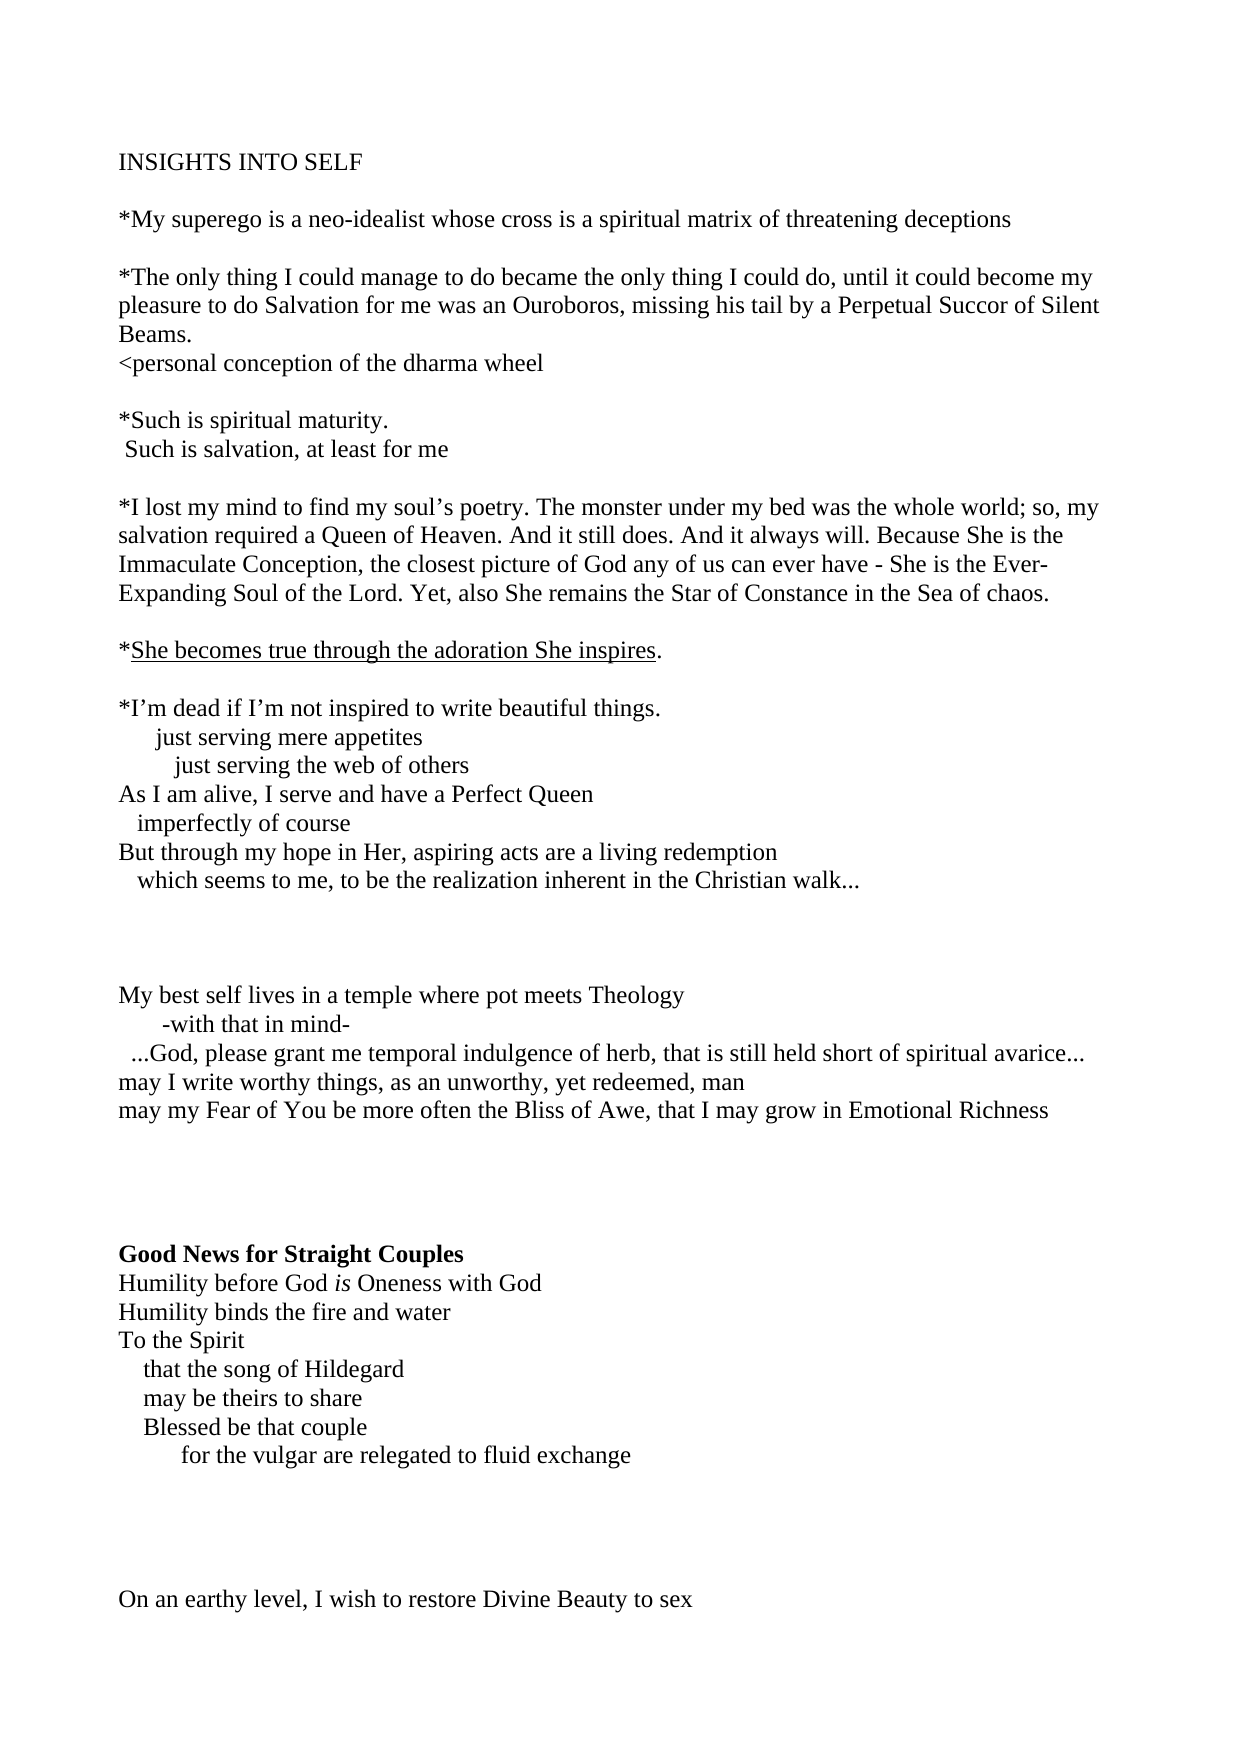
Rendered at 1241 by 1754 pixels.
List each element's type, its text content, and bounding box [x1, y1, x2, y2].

text Humility binds the fire and water [118, 1297, 1122, 1326]
text imperfectly of course [118, 808, 1122, 837]
text As I am alive, I serve and have a Perfect Queen [118, 779, 1122, 808]
text *The only thing I could manage to do became the only thing I could do, until it could become my pleasure to do Salvation for me was an Ouroboros, missing his tail by a Perpetual Succor of Silent Beams. [118, 262, 1122, 348]
text for the vulgar are relegated to fluid exchange [118, 1441, 1122, 1469]
text Good News for Straight Couples [118, 1239, 1122, 1268]
text may I write worthy things, as an unworthy, yet redeemed, man [118, 1067, 1122, 1096]
text On an earthy level, I wish to restore Divine Beauty to sex [118, 1584, 1122, 1613]
text *I’m dead if I’m not inspired to write beautiful things. [118, 693, 1122, 722]
text ...God, please grant me temporal indulgence of herb, that is still held short of spiritual avarice... [118, 1038, 1122, 1067]
text But through my hope in Her, aspiring acts are a living redemption [118, 837, 1122, 866]
text Such is salvation, at least for me [118, 434, 1122, 463]
text *My superego is a neo-idealist whose cross is a spiritual matrix of threatening deceptions [118, 204, 1122, 233]
text -with that in mind- [118, 1009, 1122, 1038]
text *I lost my mind to find my soul’s poetry. The monster under my bed was the whole world; so, my salvation required a Queen of Heaven. And it still does. And it always will. Because She is the Immaculate Conception, the closest picture of God any of us can ever have - She is the Ever-Expanding Soul of the Lord. Yet, also She remains the Star of Constance in the Sea of chaos. [118, 492, 1122, 607]
text just serving the web of others [118, 751, 1122, 779]
text *Such is spiritual maturity. [118, 406, 1122, 434]
text My best self lives in a temple where pot meets Theology [118, 981, 1122, 1009]
text may be theirs to share [118, 1383, 1122, 1412]
text may my Fear of You be more often the Bliss of Awe, that I may grow in Emotional Richness [118, 1096, 1122, 1124]
text *She becomes true through the adoration She inspires. [118, 636, 1122, 664]
text INSIGHTS INTO SELF [118, 147, 1122, 176]
text <personal conception of the dharma wheel [118, 348, 1122, 377]
text To the Spirit [118, 1326, 1122, 1354]
text Blessed be that couple [118, 1412, 1122, 1441]
text that the song of Hildegard [118, 1354, 1122, 1383]
text just serving mere appetites [118, 722, 1122, 751]
text which seems to me, to be the realization inherent in the Christian walk... [118, 866, 1122, 894]
text Humility before God is Oneness with God [118, 1268, 1122, 1297]
